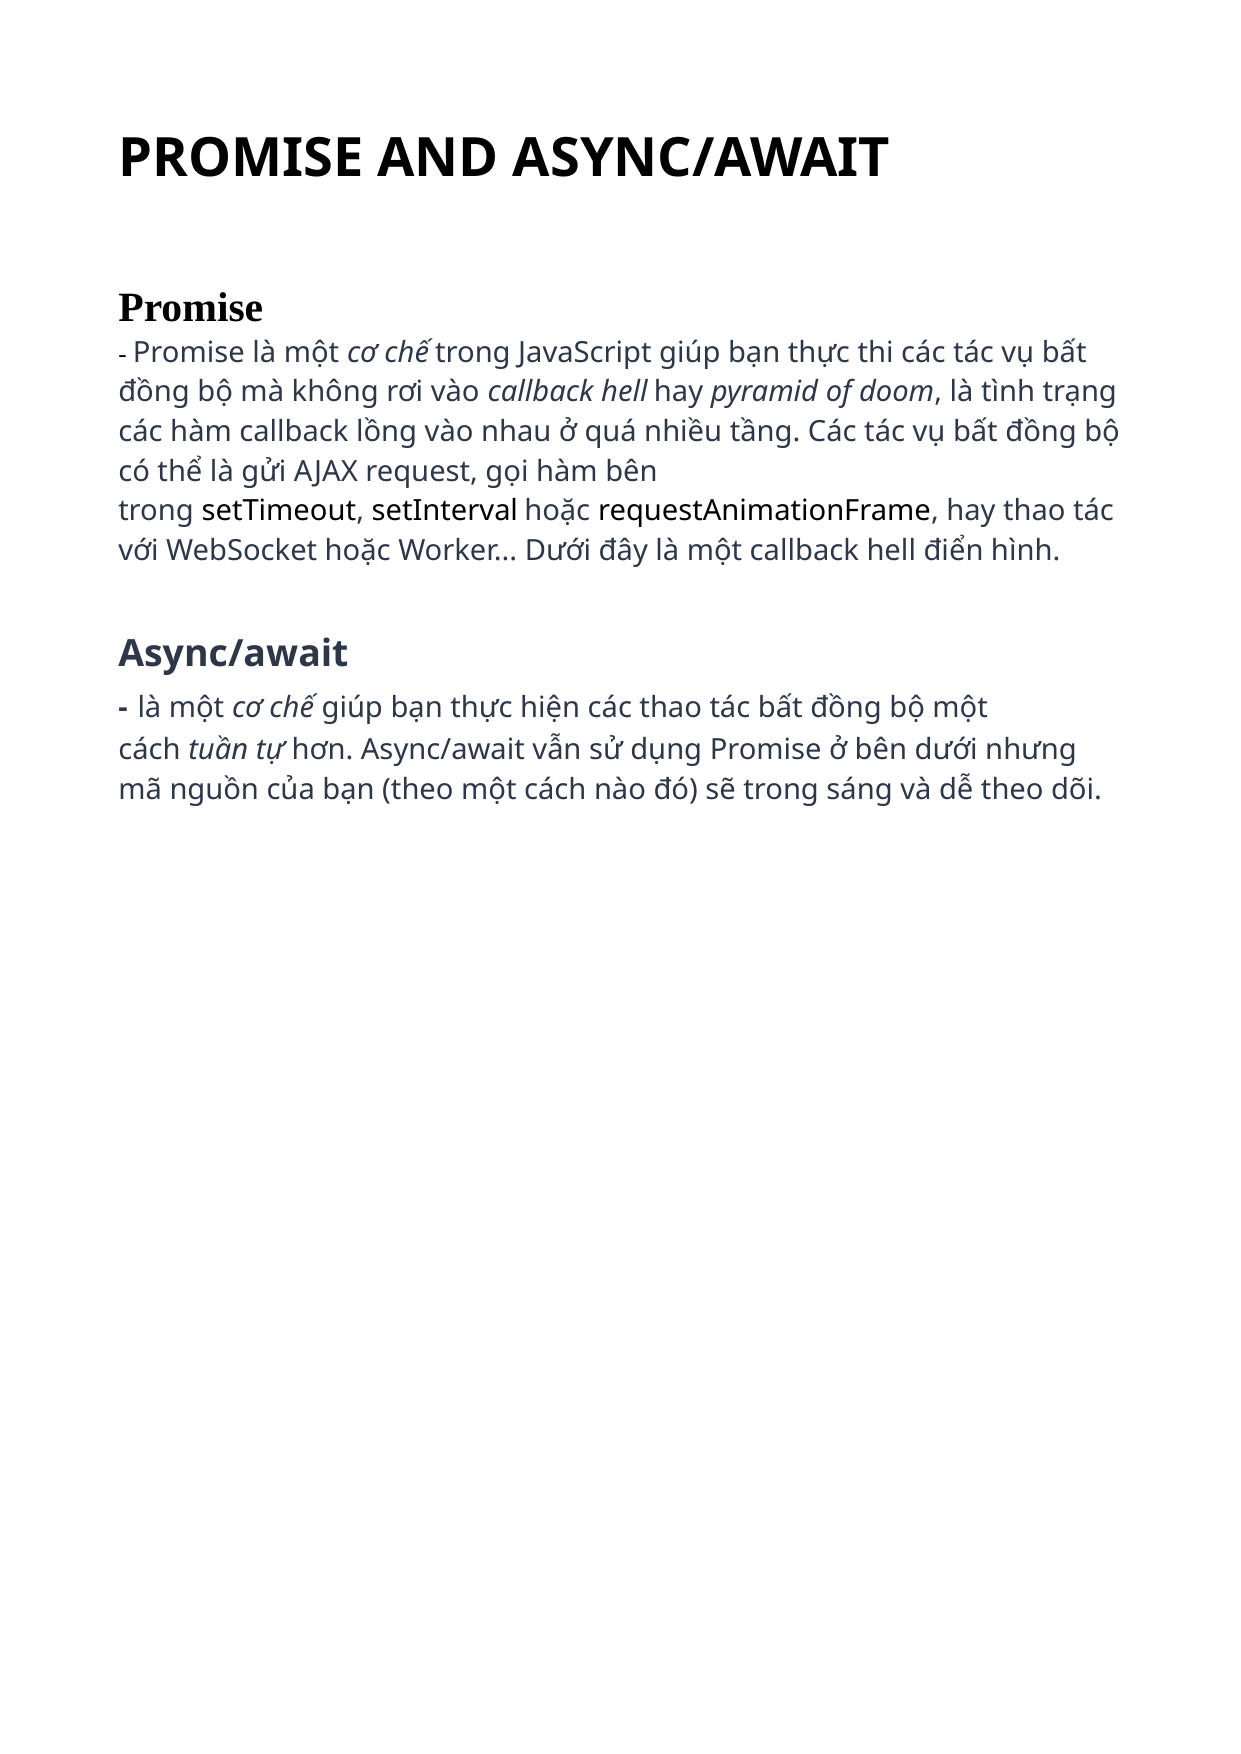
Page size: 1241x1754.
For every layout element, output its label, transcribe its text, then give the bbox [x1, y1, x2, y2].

text Promise [118, 283, 1122, 331]
text Async/await [118, 626, 1122, 677]
text - là một cơ chế giúp bạn thực hiện các thao tác bất đồng bộ một cách tuần tự hơn. Async/await vẫn sử dụng Promise ở bên dưới nhưng mã nguồn của bạn (theo một cách nào đó) sẽ trong sáng và dễ theo dõi. [118, 677, 1122, 808]
text - Promise là một cơ chế trong JavaScript giúp bạn thực thi các tác vụ bất đồng bộ mà không rơi vào callback hell hay pyramid of doom, là tình trạng các hàm callback lồng vào nhau ở quá nhiều tầng. Các tác vụ bất đồng bộ có thể là gửi AJAX request, gọi hàm bên trong setTimeout, setInterval hoặc requestAnimationFrame, hay thao tác với WebSocket hoặc Worker... Dưới đây là một callback hell điển hình. [118, 331, 1122, 569]
text PROMISE AND ASYNC/AWAIT [118, 118, 1122, 192]
